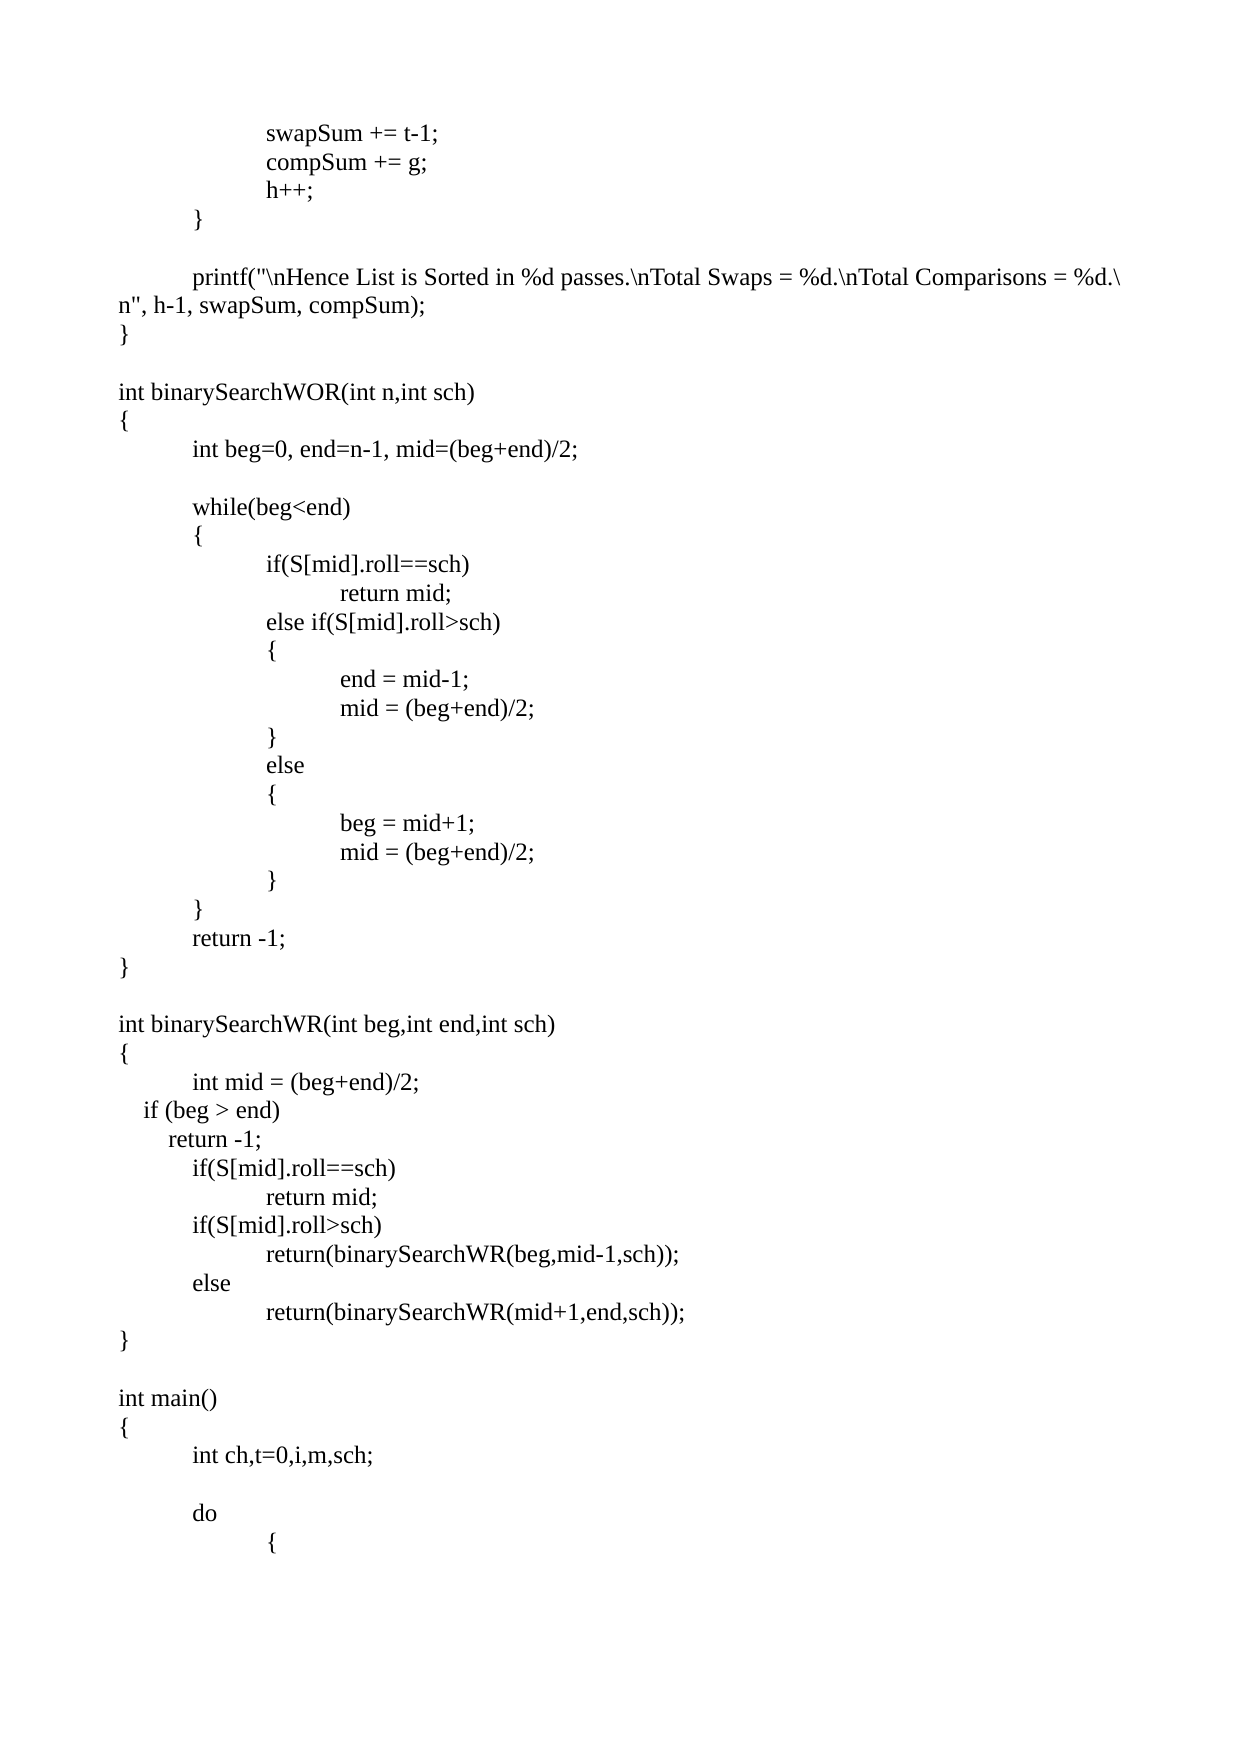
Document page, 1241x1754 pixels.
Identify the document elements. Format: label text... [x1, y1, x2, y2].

text int beg=0, end=n-1, mid=(beg+end)/2; [118, 434, 1122, 463]
text int mid = (beg+end)/2; [118, 1067, 1122, 1096]
text return -1; [118, 1124, 1122, 1153]
text } [118, 894, 1122, 923]
text h++; [118, 176, 1122, 204]
text int binarySearchWOR(int n,int sch) [118, 377, 1122, 406]
text printf("\nHence List is Sorted in %d passes.\nTotal Swaps = %d.\nTotal Comparisons = %d.\n", h-1, swapSum, compSum); [118, 262, 1122, 319]
text if(S[mid].roll==sch) [118, 1153, 1122, 1182]
text { [118, 636, 1122, 664]
text } [118, 204, 1122, 233]
text return(binarySearchWR(beg,mid-1,sch)); [118, 1239, 1122, 1268]
text { [118, 521, 1122, 549]
text if(S[mid].roll==sch) [118, 549, 1122, 578]
text else if(S[mid].roll>sch) [118, 607, 1122, 636]
text } [118, 722, 1122, 751]
text { [118, 1038, 1122, 1067]
text int binarySearchWR(int beg,int end,int sch) [118, 1009, 1122, 1038]
text mid = (beg+end)/2; [118, 837, 1122, 866]
text { [118, 1527, 1122, 1556]
text int main() [118, 1383, 1122, 1412]
text do [118, 1498, 1122, 1527]
text return mid; [118, 1182, 1122, 1211]
text { [118, 779, 1122, 808]
text compSum += g; [118, 147, 1122, 176]
text return mid; [118, 578, 1122, 607]
text mid = (beg+end)/2; [118, 693, 1122, 722]
text } [118, 319, 1122, 348]
text { [118, 406, 1122, 434]
text if (beg > end) [118, 1096, 1122, 1124]
text while(beg<end) [118, 492, 1122, 521]
text beg = mid+1; [118, 808, 1122, 837]
text else [118, 751, 1122, 779]
text swapSum += t-1; [118, 118, 1122, 147]
text } [118, 866, 1122, 894]
text { [118, 1412, 1122, 1441]
text end = mid-1; [118, 664, 1122, 693]
text if(S[mid].roll>sch) [118, 1211, 1122, 1239]
text else [118, 1268, 1122, 1297]
text return(binarySearchWR(mid+1,end,sch)); [118, 1297, 1122, 1326]
text } [118, 952, 1122, 981]
text } [118, 1326, 1122, 1354]
text int ch,t=0,i,m,sch; [118, 1441, 1122, 1469]
text return -1; [118, 923, 1122, 952]
